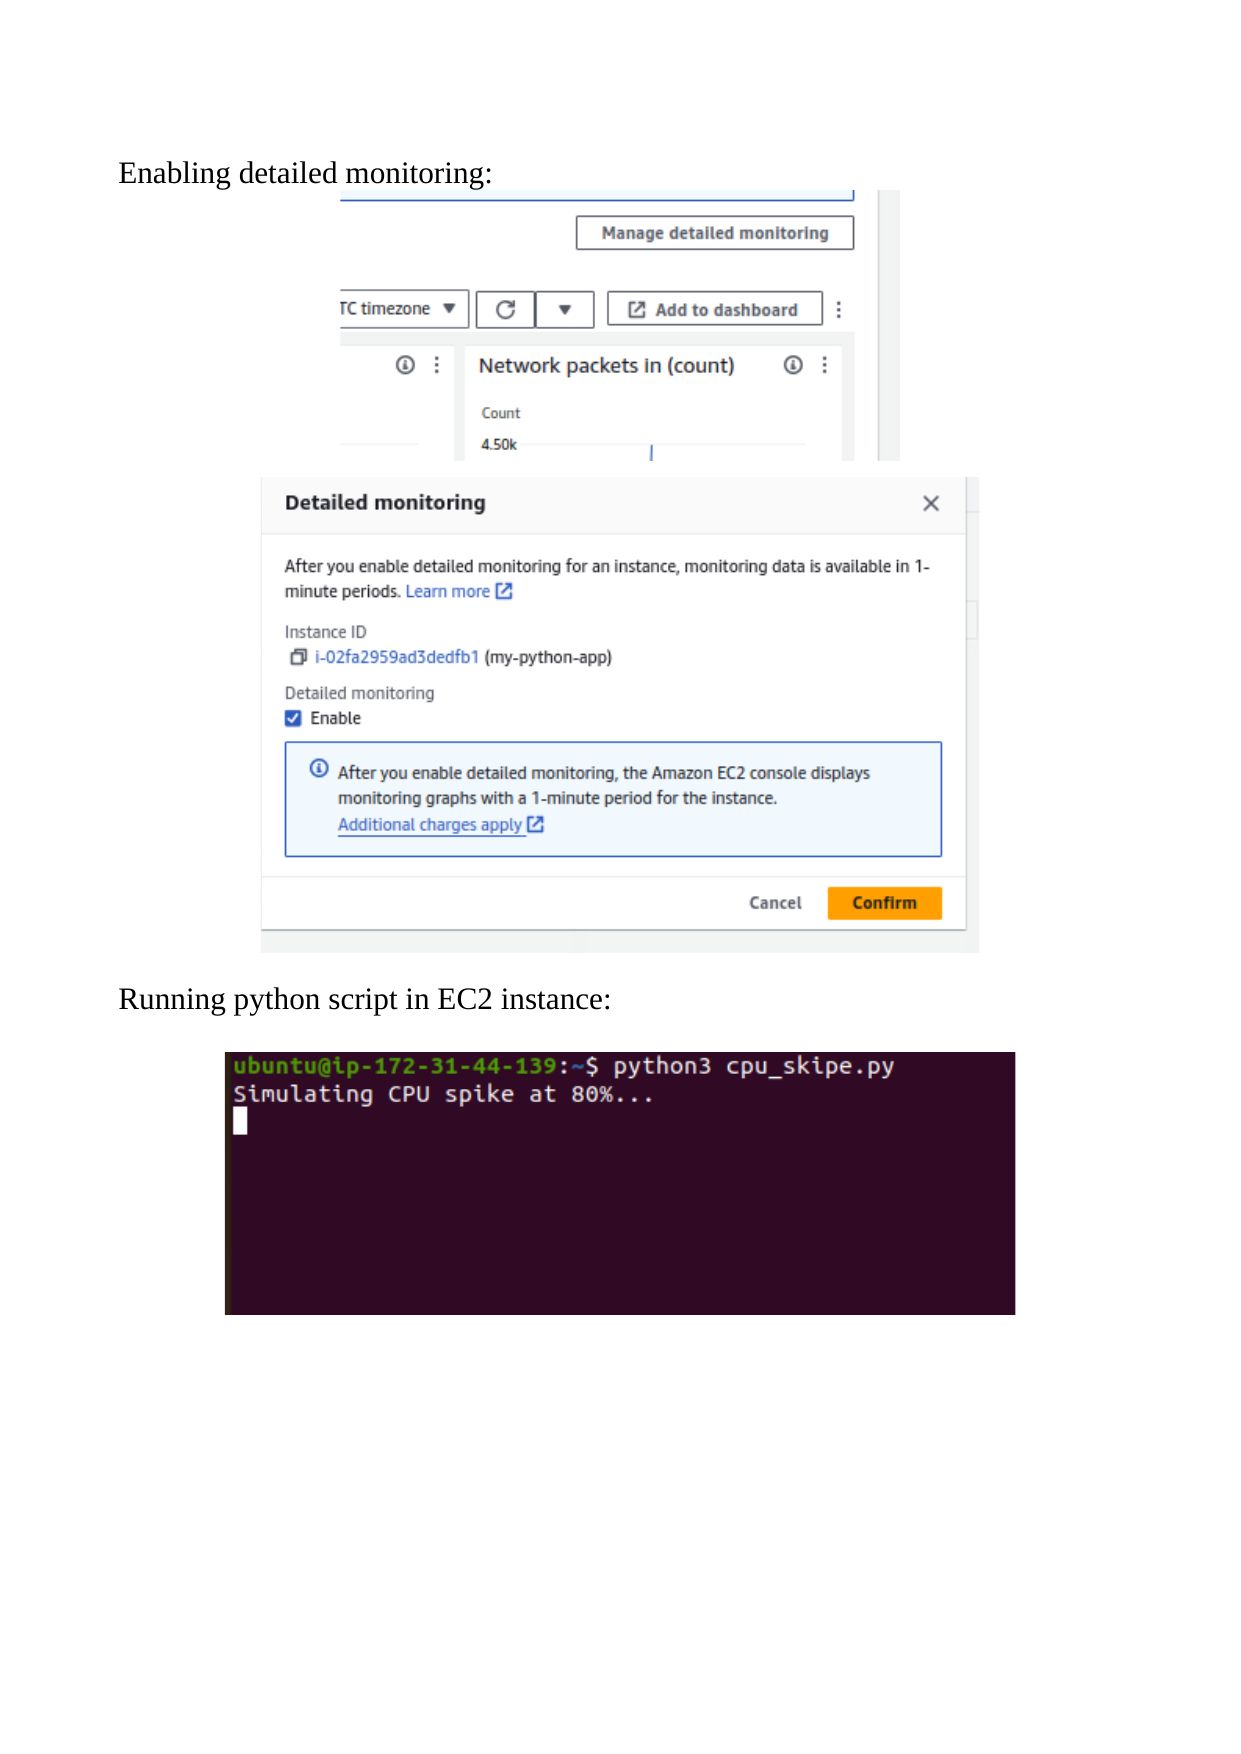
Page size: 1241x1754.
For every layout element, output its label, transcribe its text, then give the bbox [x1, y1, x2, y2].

picture [340, 190, 900, 461]
text Enabling detailed monitoring: [118, 154, 1122, 190]
picture [260, 477, 980, 953]
picture [224, 1052, 1016, 1315]
text Running python script in EC2 instance: [118, 981, 1122, 1017]
